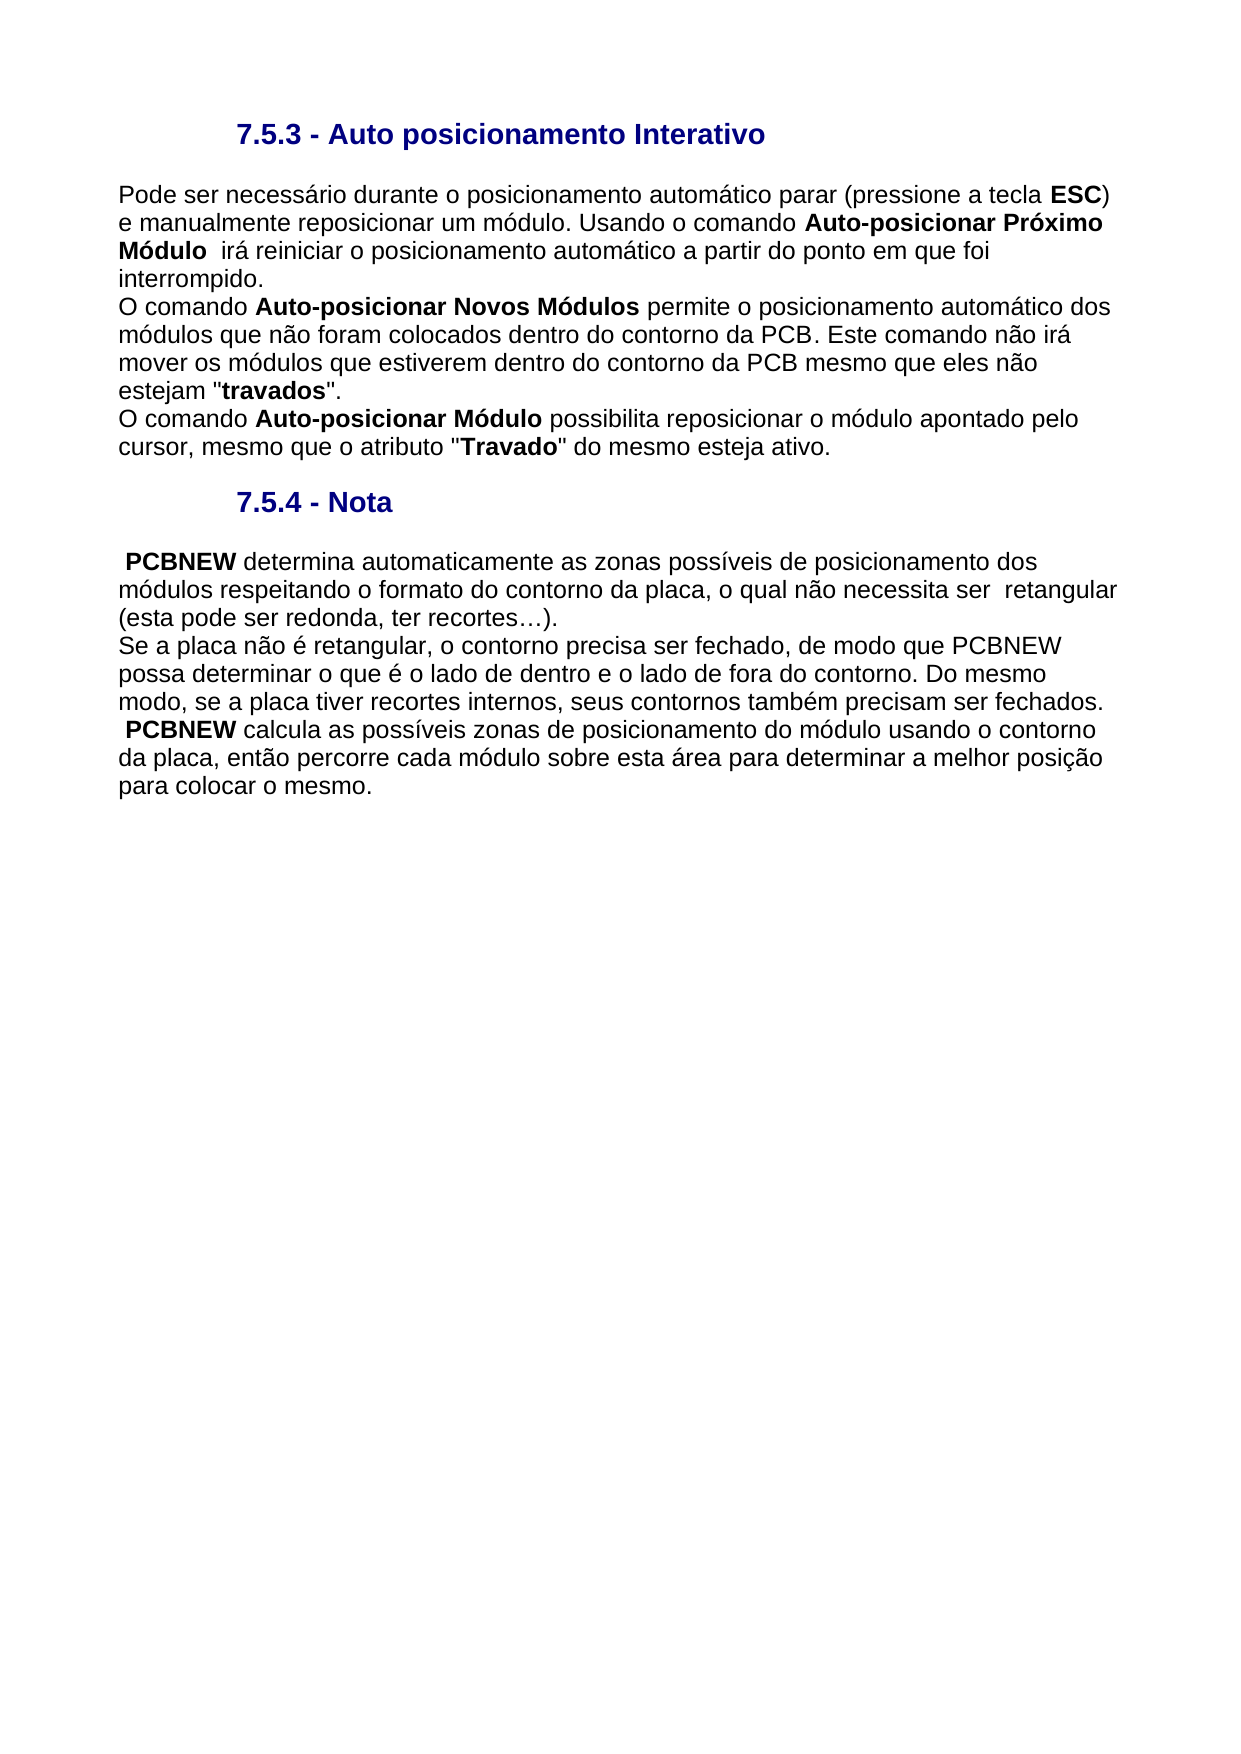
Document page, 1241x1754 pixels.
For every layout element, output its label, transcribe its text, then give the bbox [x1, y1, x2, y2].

subtitle O comando Auto-posicionar Módulo possibilita reposicionar o módulo apontado pelo cursor, mesmo que o atributo "Travado" do mesmo esteja ativo. [118, 404, 1122, 461]
subtitle Nota [236, 486, 1122, 518]
subtitle O comando Auto-posicionar Novos Módulos permite o posicionamento automático dos módulos que não foram colocados dentro do contorno da PCB. Este comando não irá mover os módulos que estiverem dentro do contorno da PCB mesmo que eles não estejam "travados". [118, 292, 1122, 404]
subtitle Pode ser necessário durante o posicionamento automático parar (pressione a tecla ESC) e manualmente reposicionar um módulo. Usando o comando Auto-posicionar Próximo Módulo irá reiniciar o posicionamento automático a partir do ponto em que foi interrompido. [118, 180, 1122, 292]
subtitle PCBNEW determina automaticamente as zonas possíveis de posicionamento dos módulos respeitando o formato do contorno da placa, o qual não necessita ser retangular (esta pode ser redonda, ter recortes…). [118, 548, 1122, 632]
subtitle Auto posicionamento Interativo [236, 118, 1122, 151]
subtitle PCBNEW calcula as possíveis zonas de posicionamento do módulo usando o contorno da placa, então percorre cada módulo sobre esta área para determinar a melhor posição para colocar o mesmo. [118, 716, 1122, 800]
subtitle Se a placa não é retangular, o contorno precisa ser fechado, de modo que PCBNEW possa determinar o que é o lado de dentro e o lado de fora do contorno. Do mesmo modo, se a placa tiver recortes internos, seus contornos também precisam ser fechados. [118, 632, 1122, 716]
